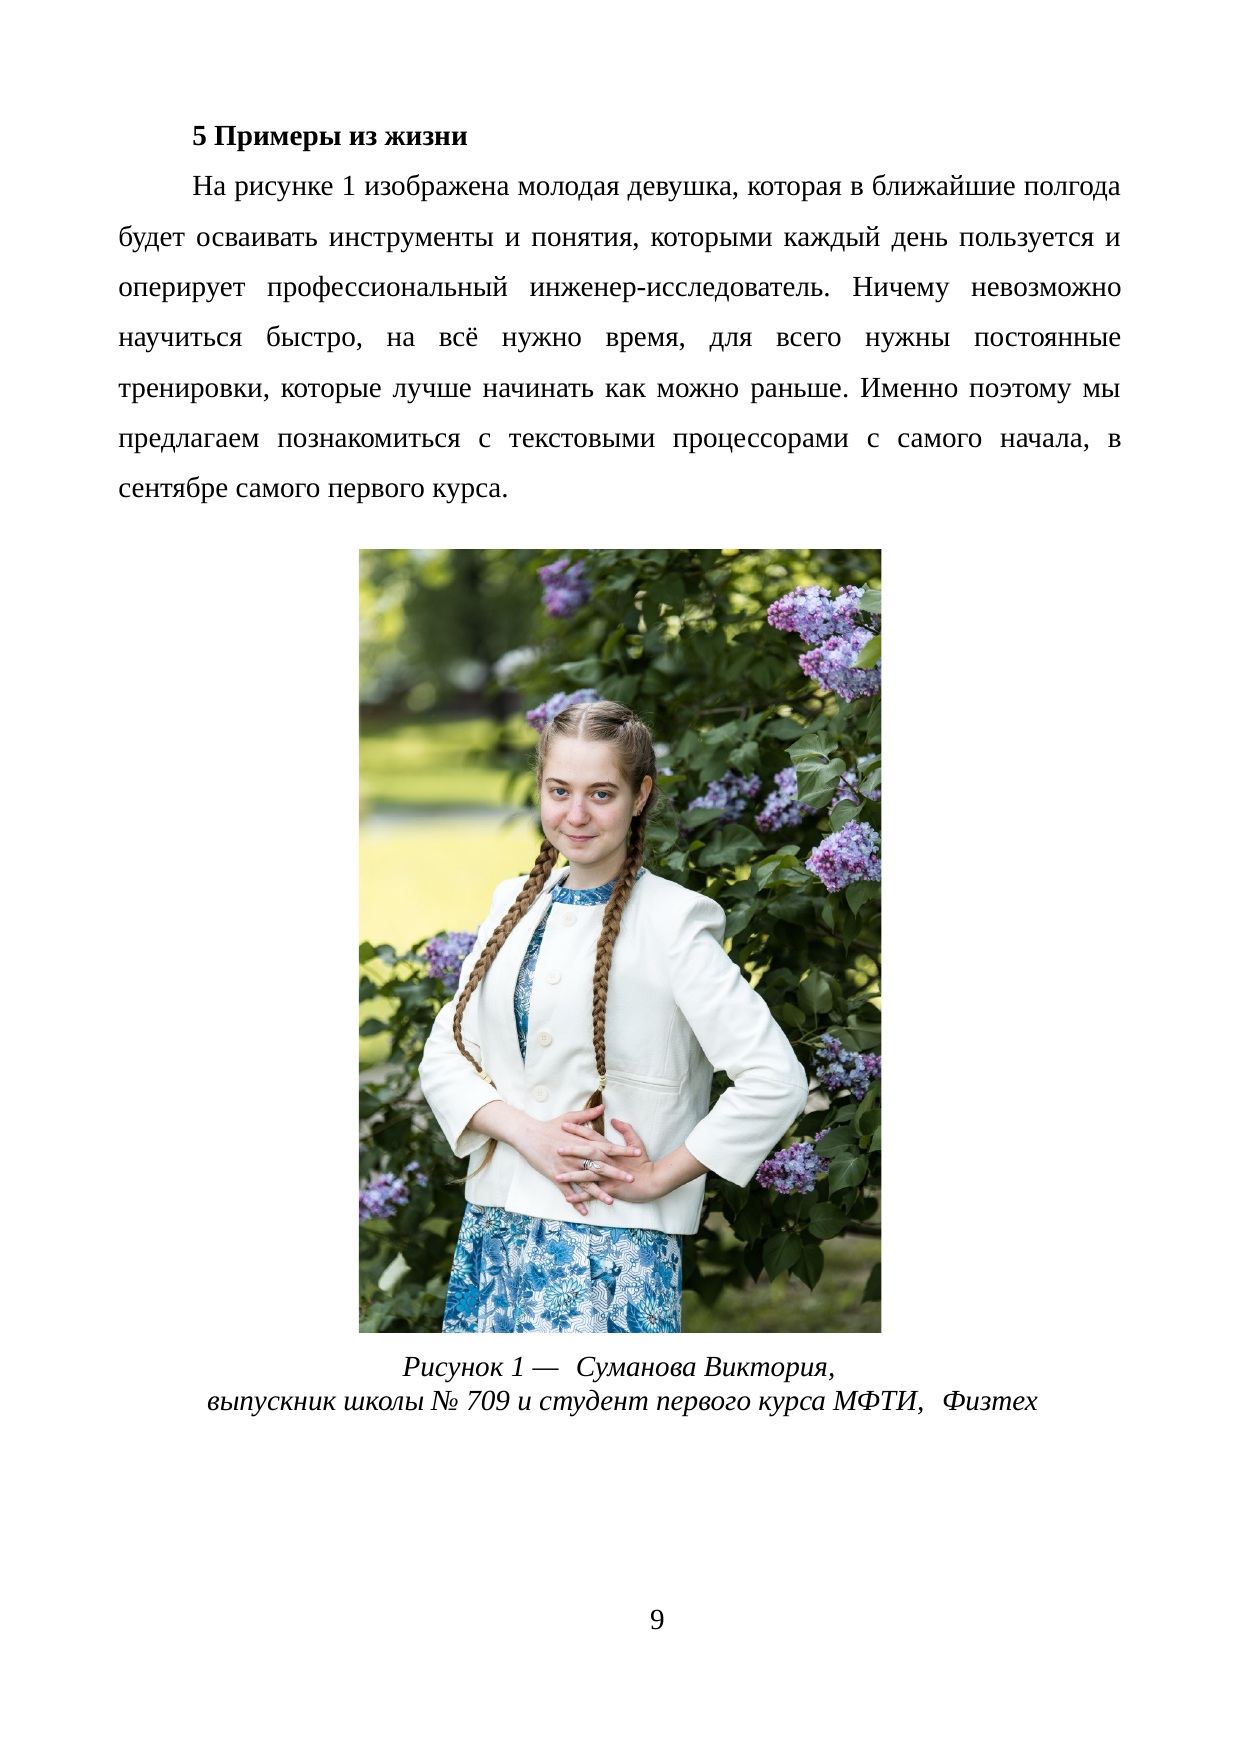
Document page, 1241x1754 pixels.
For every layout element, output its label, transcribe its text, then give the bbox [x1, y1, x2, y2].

picture [358, 549, 882, 1333]
text Рисунок 1 — Суманова Виктория, выпускник школы № 709 и студент первого курса МФТИ, Физтех [118, 1349, 1122, 1416]
subtitle Примеры из жизни [118, 118, 1122, 152]
text На рисунке 1 изображена молодая девушка, которая в ближайшие полгода будет осваивать инструменты и понятия, которыми каждый день пользуется и оперирует профессиональный инженер-исследователь. Ничему невозможно научиться быстро, на всё нужно время, для всего нужны постоянные тренировки, которые лучше начинать как можно раньше. Именно поэтому мы предлагаем познакомиться с текстовыми процессорами с самого начала, в сентябре самого первого курса. [118, 168, 1122, 504]
